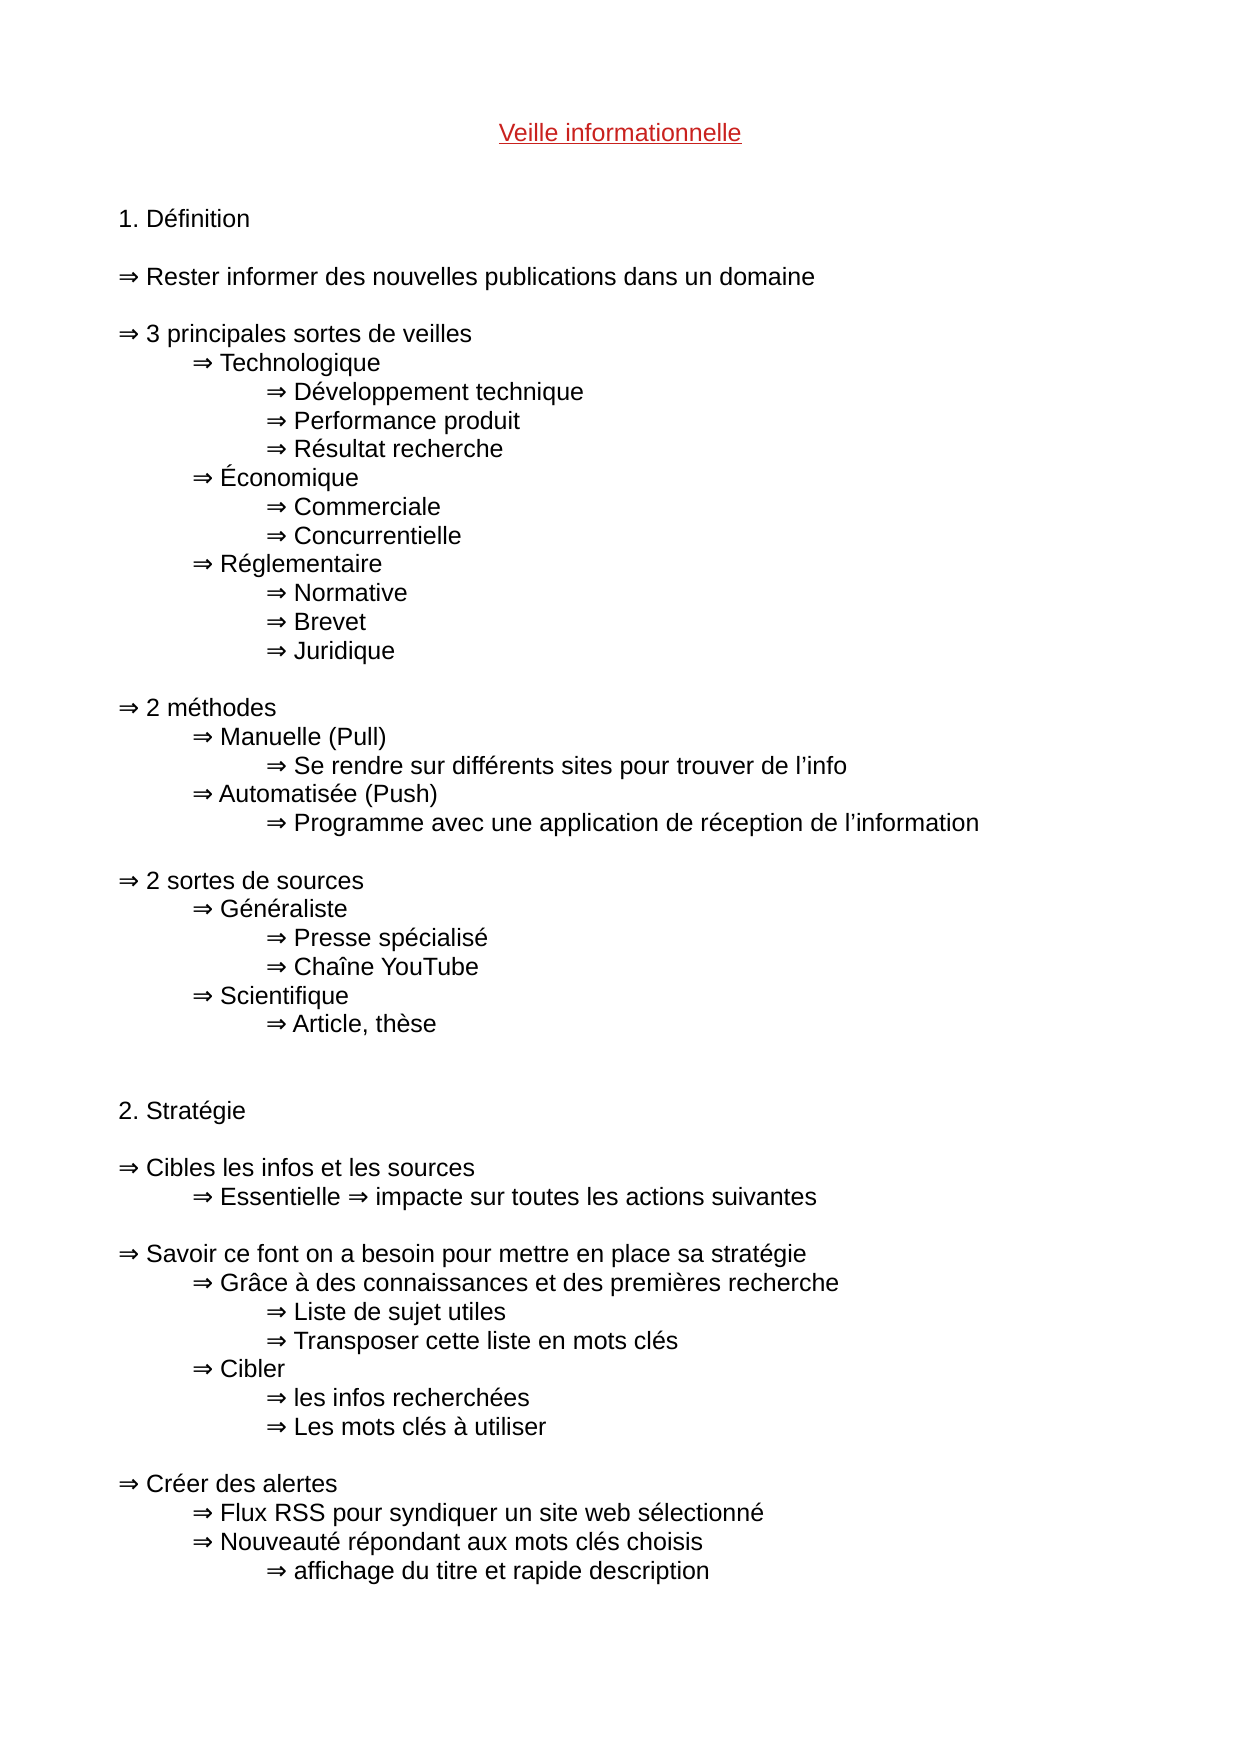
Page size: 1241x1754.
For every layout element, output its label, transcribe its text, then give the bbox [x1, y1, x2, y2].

text ⇒ Se rendre sur différents sites pour trouver de l’info [118, 751, 1122, 779]
text ⇒ 2 méthodes [118, 693, 1122, 722]
text ⇒ Essentielle ⇒ impacte sur toutes les actions suivantes [118, 1182, 1122, 1211]
text Veille informationnelle [118, 118, 1122, 147]
text ⇒ Nouveauté répondant aux mots clés choisis [118, 1527, 1122, 1556]
text ⇒ Les mots clés à utiliser [118, 1412, 1122, 1441]
text ⇒ Flux RSS pour syndiquer un site web sélectionné [118, 1498, 1122, 1527]
text ⇒ 3 principales sortes de veilles [118, 319, 1122, 348]
text 2. Stratégie [118, 1096, 1122, 1124]
text ⇒ Juridique [118, 636, 1122, 664]
text ⇒ Automatisée (Push) [118, 779, 1122, 808]
text ⇒ Cibler [118, 1354, 1122, 1383]
text ⇒ Rester informer des nouvelles publications dans un domaine [118, 262, 1122, 291]
text ⇒ Chaîne YouTube [118, 952, 1122, 981]
text ⇒ Créer des alertes [118, 1469, 1122, 1498]
text ⇒ Liste de sujet utiles [118, 1297, 1122, 1326]
text ⇒ Brevet [118, 607, 1122, 636]
text ⇒ Performance produit [118, 406, 1122, 434]
text ⇒ Programme avec une application de réception de l’information [118, 808, 1122, 837]
text ⇒ Scientifique [118, 981, 1122, 1009]
text ⇒ Manuelle (Pull) [118, 722, 1122, 751]
text ⇒ Généraliste [118, 894, 1122, 923]
text ⇒ Grâce à des connaissances et des premières recherche [118, 1268, 1122, 1297]
text ⇒ Transposer cette liste en mots clés [118, 1326, 1122, 1354]
text ⇒ Résultat recherche [118, 434, 1122, 463]
text ⇒ Normative [118, 578, 1122, 607]
text 1. Définition [118, 204, 1122, 233]
text ⇒ Concurrentielle [118, 521, 1122, 549]
text ⇒ Développement technique [118, 377, 1122, 406]
text ⇒ Réglementaire [118, 549, 1122, 578]
text ⇒ les infos recherchées [118, 1383, 1122, 1412]
text ⇒ Article, thèse [118, 1009, 1122, 1038]
text ⇒ affichage du titre et rapide description [118, 1556, 1122, 1584]
text ⇒ Cibles les infos et les sources [118, 1153, 1122, 1182]
text ⇒ 2 sortes de sources [118, 866, 1122, 894]
text ⇒ Technologique [118, 348, 1122, 377]
text ⇒ Économique [118, 463, 1122, 492]
text ⇒ Commerciale [118, 492, 1122, 521]
text ⇒ Savoir ce font on a besoin pour mettre en place sa stratégie [118, 1239, 1122, 1268]
text ⇒ Presse spécialisé [118, 923, 1122, 952]
